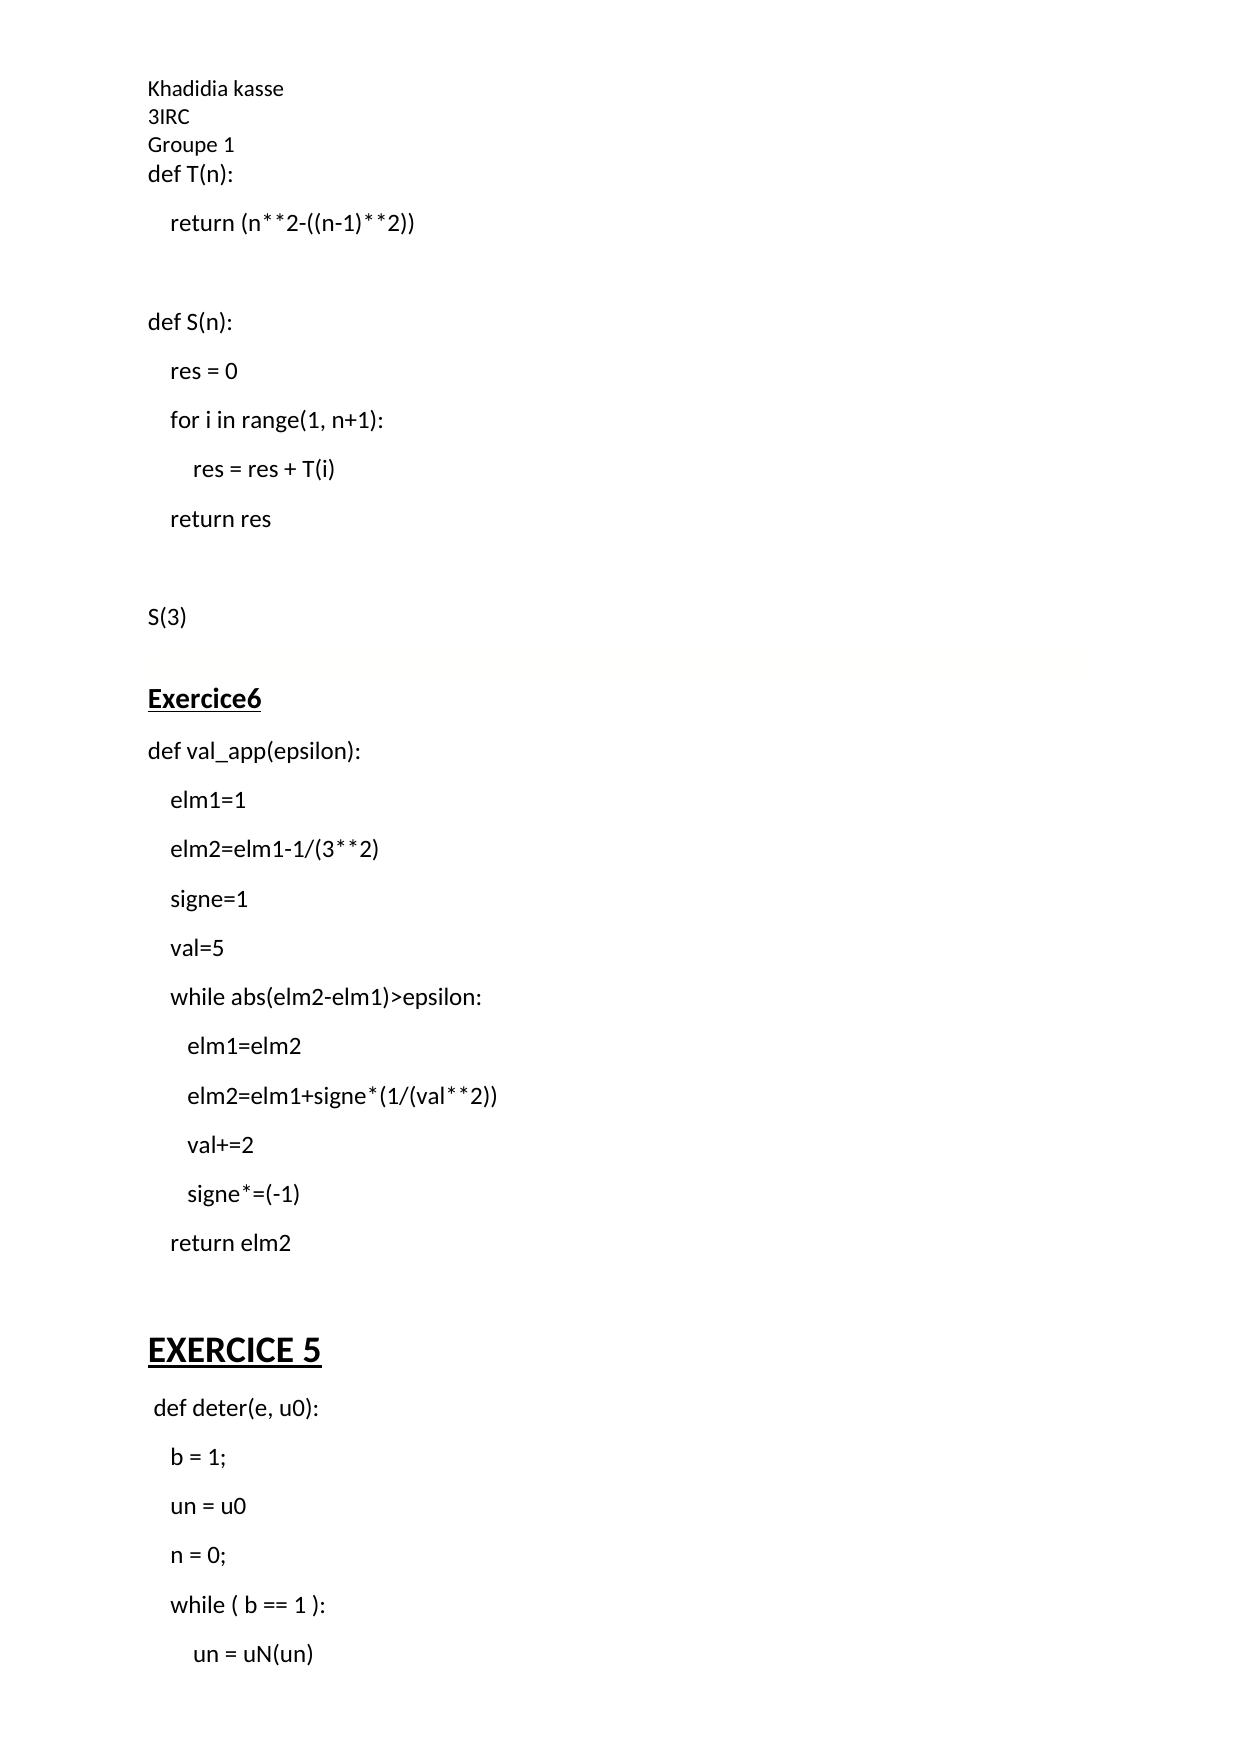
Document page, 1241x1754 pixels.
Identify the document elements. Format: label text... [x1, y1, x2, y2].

text signe=1 [148, 883, 1093, 913]
text b = 1; [148, 1441, 1093, 1472]
text EXERCICE 5 [148, 1326, 1093, 1372]
text res = res + T(i) [148, 453, 1093, 484]
text for i in range(1, n+1): [148, 404, 1093, 435]
text res = 0 [148, 355, 1093, 385]
text while abs(elm2-elm1)>epsilon: [148, 981, 1093, 1012]
text def deter(e, u0): [148, 1392, 1093, 1422]
text return res [148, 503, 1093, 533]
text elm1=1 [148, 784, 1093, 815]
text elm1=elm2 [148, 1031, 1093, 1061]
text Exercice­6 [148, 680, 1093, 716]
text val+=2 [148, 1129, 1093, 1159]
text n = 0; [148, 1539, 1093, 1570]
text return elm2 [148, 1228, 1093, 1258]
text while ( b == 1 ): [148, 1589, 1093, 1619]
text def T(n): [148, 158, 1093, 188]
text def S(n): [148, 306, 1093, 336]
text val=5 [148, 932, 1093, 962]
text def val_app(epsilon): [148, 735, 1093, 765]
text return (n**2-((n-1)**2)) [148, 207, 1093, 238]
text elm2=elm1+signe*(1/(val**2)) [148, 1080, 1093, 1110]
text un = uN(un) [148, 1638, 1093, 1669]
text elm2=elm1-1/(3**2) [148, 833, 1093, 864]
text signe*=(-1) [148, 1178, 1093, 1209]
text un = u0 [148, 1490, 1093, 1521]
text S(3) [148, 601, 1093, 632]
